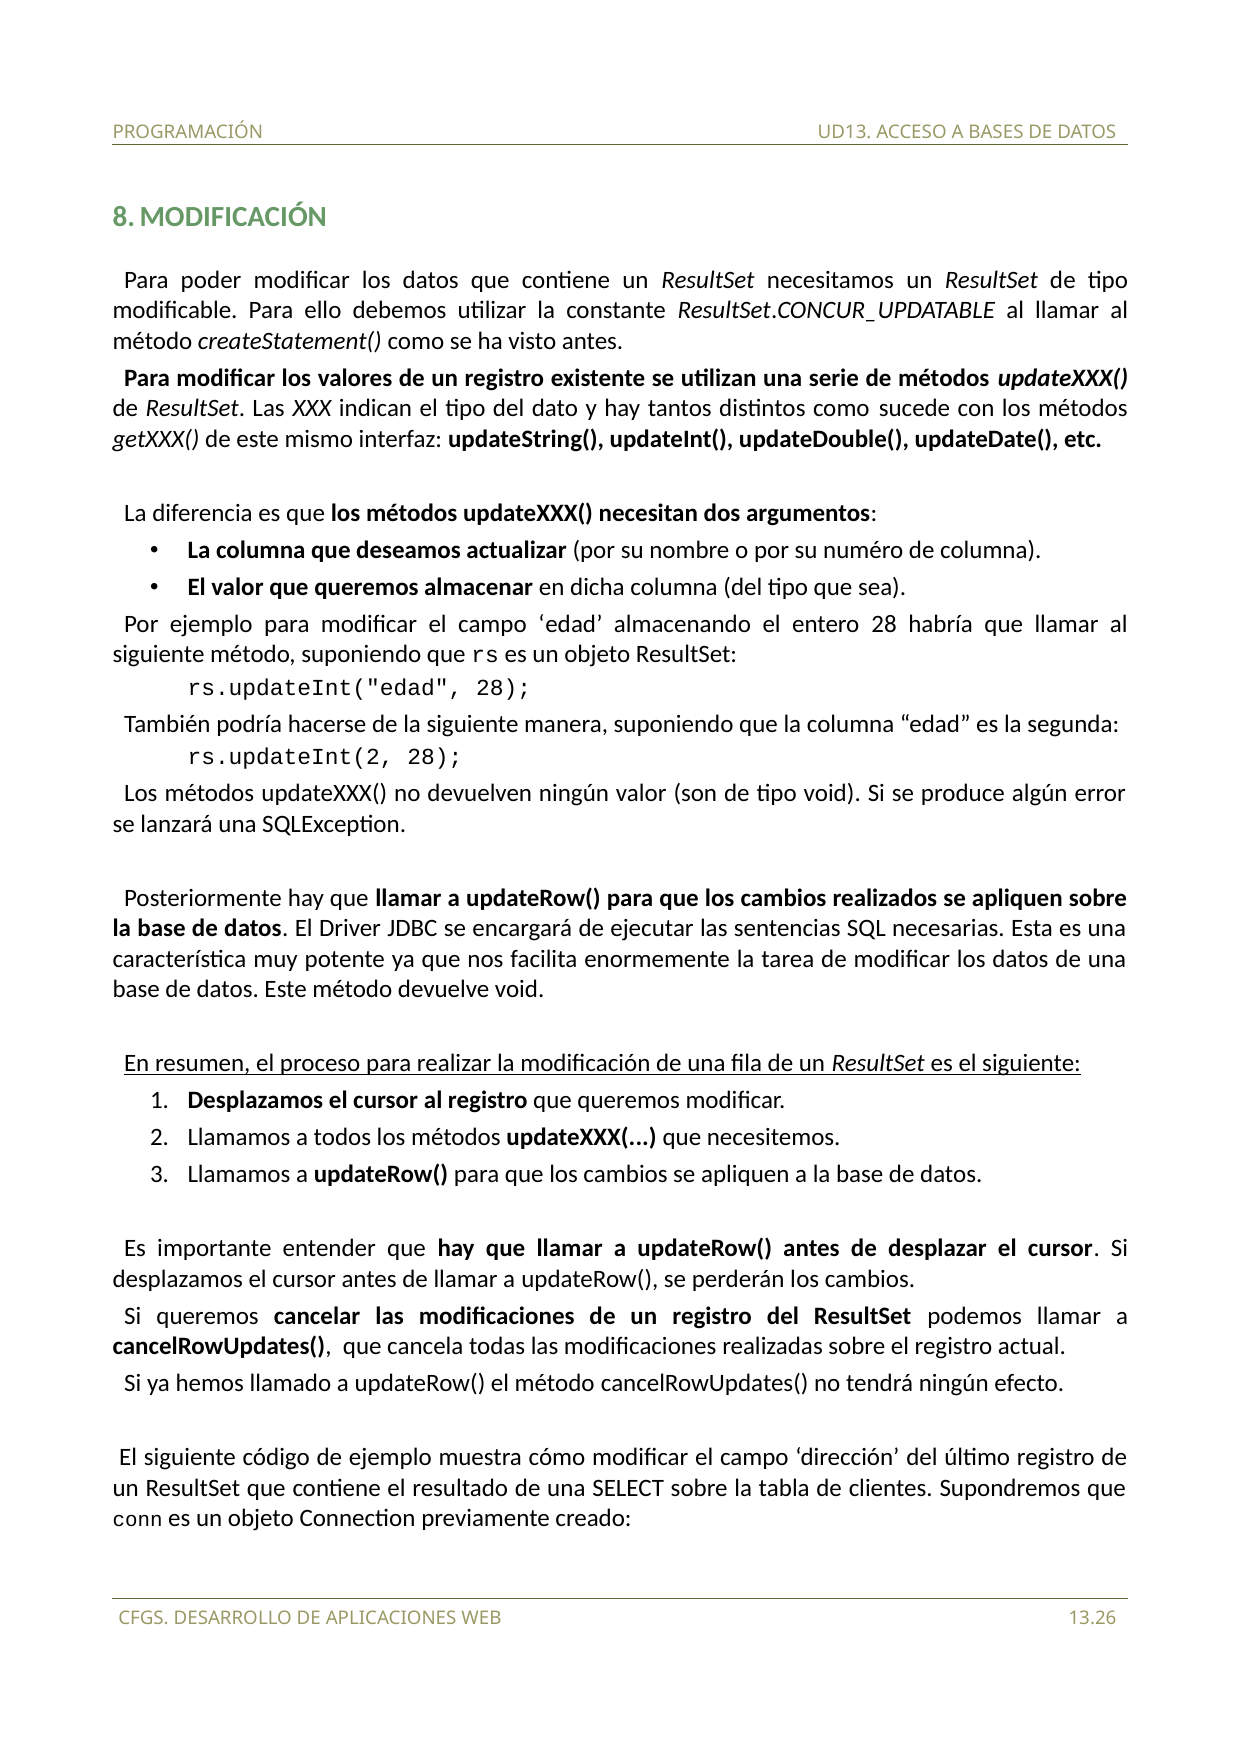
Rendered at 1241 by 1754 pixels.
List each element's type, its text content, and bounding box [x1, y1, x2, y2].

text También podría hacerse de la siguiente manera, suponiendo que la columna “edad” es la segunda: [112, 708, 1128, 739]
list La columna que deseamos actualizar (por su nombre o por su numéro de columna). [150, 534, 1128, 564]
list Llamamos a todos los métodos updateXXX(...) que necesitemos. [150, 1122, 1128, 1152]
text rs.updateInt("edad", 28); [112, 676, 1128, 702]
list El valor que queremos almacenar en dicha columna (del tipo que sea). [150, 571, 1128, 601]
subtitle MODIFICACIÓN [112, 198, 1128, 234]
list Llamamos a updateRow() para que los cambios se apliquen a la base de datos. [150, 1158, 1128, 1189]
text Es importante entender que hay que llamar a updateRow() antes de desplazar el cursor. Si desplazamos el cursor antes de llamar a updateRow(), se perderán los cambios. [112, 1232, 1128, 1293]
text Si queremos cancelar las modificaciones de un registro del ResultSet podemos llamar a cancelRowUpdates(), que cancela todas las modificaciones realizadas sobre el registro actual. [112, 1300, 1128, 1361]
text rs.updateInt(2, 28); [112, 745, 1128, 771]
text Por ejemplo para modificar el campo ‘edad’ almacenando el entero 28 habría que llamar al siguiente método, suponiendo que rs es un objeto ResultSet: [112, 608, 1128, 669]
list Desplazamos el cursor al registro que queremos modificar. [150, 1084, 1128, 1115]
text En resumen, el proceso para realizar la modificación de una fila de un ResultSet es el siguiente: [112, 1048, 1128, 1078]
text Si ya hemos llamado a updateRow() el método cancelRowUpdates() no tendrá ningún efecto. [112, 1367, 1128, 1398]
text Posteriormente hay que llamar a updateRow() para que los cambios realizados se apliquen sobre la base de datos. El Driver JDBC se encargará de ejecutar las sentencias SQL necesarias. Esta es una característica muy potente ya que nos facilita enormemente la tarea de modificar los datos de una base de datos. Este método devuelve void. [112, 882, 1128, 1004]
text Los métodos updateXXX() no devuelven ningún valor (son de tipo void). Si se produce algún error se lanzará una SQLException. [112, 778, 1128, 839]
text Para modificar los valores de un registro existente se utilizan una serie de métodos updateXXX() de ResultSet. Las XXX indican el tipo del dato y hay tantos distintos como sucede con los métodos getXXX() de este mismo interfaz: updateString(), updateInt(), updateDouble(), updateDate(), etc. [112, 362, 1128, 453]
text Para poder modificar los datos que contiene un ResultSet necesitamos un ResultSet de tipo modificable. Para ello debemos utilizar la constante ResultSet.CONCUR_UPDATABLE al llamar al método createStatement() como se ha visto antes. [112, 264, 1128, 355]
text La diferencia es que los métodos updateXXX() necesitan dos argumentos: [112, 497, 1128, 527]
text El siguiente código de ejemplo muestra cómo modificar el campo ‘dirección’ del último registro de un ResultSet que contiene el resultado de una SELECT sobre la tabla de clientes. Supondremos que conn es un objeto Connection previamente creado: [112, 1441, 1128, 1533]
